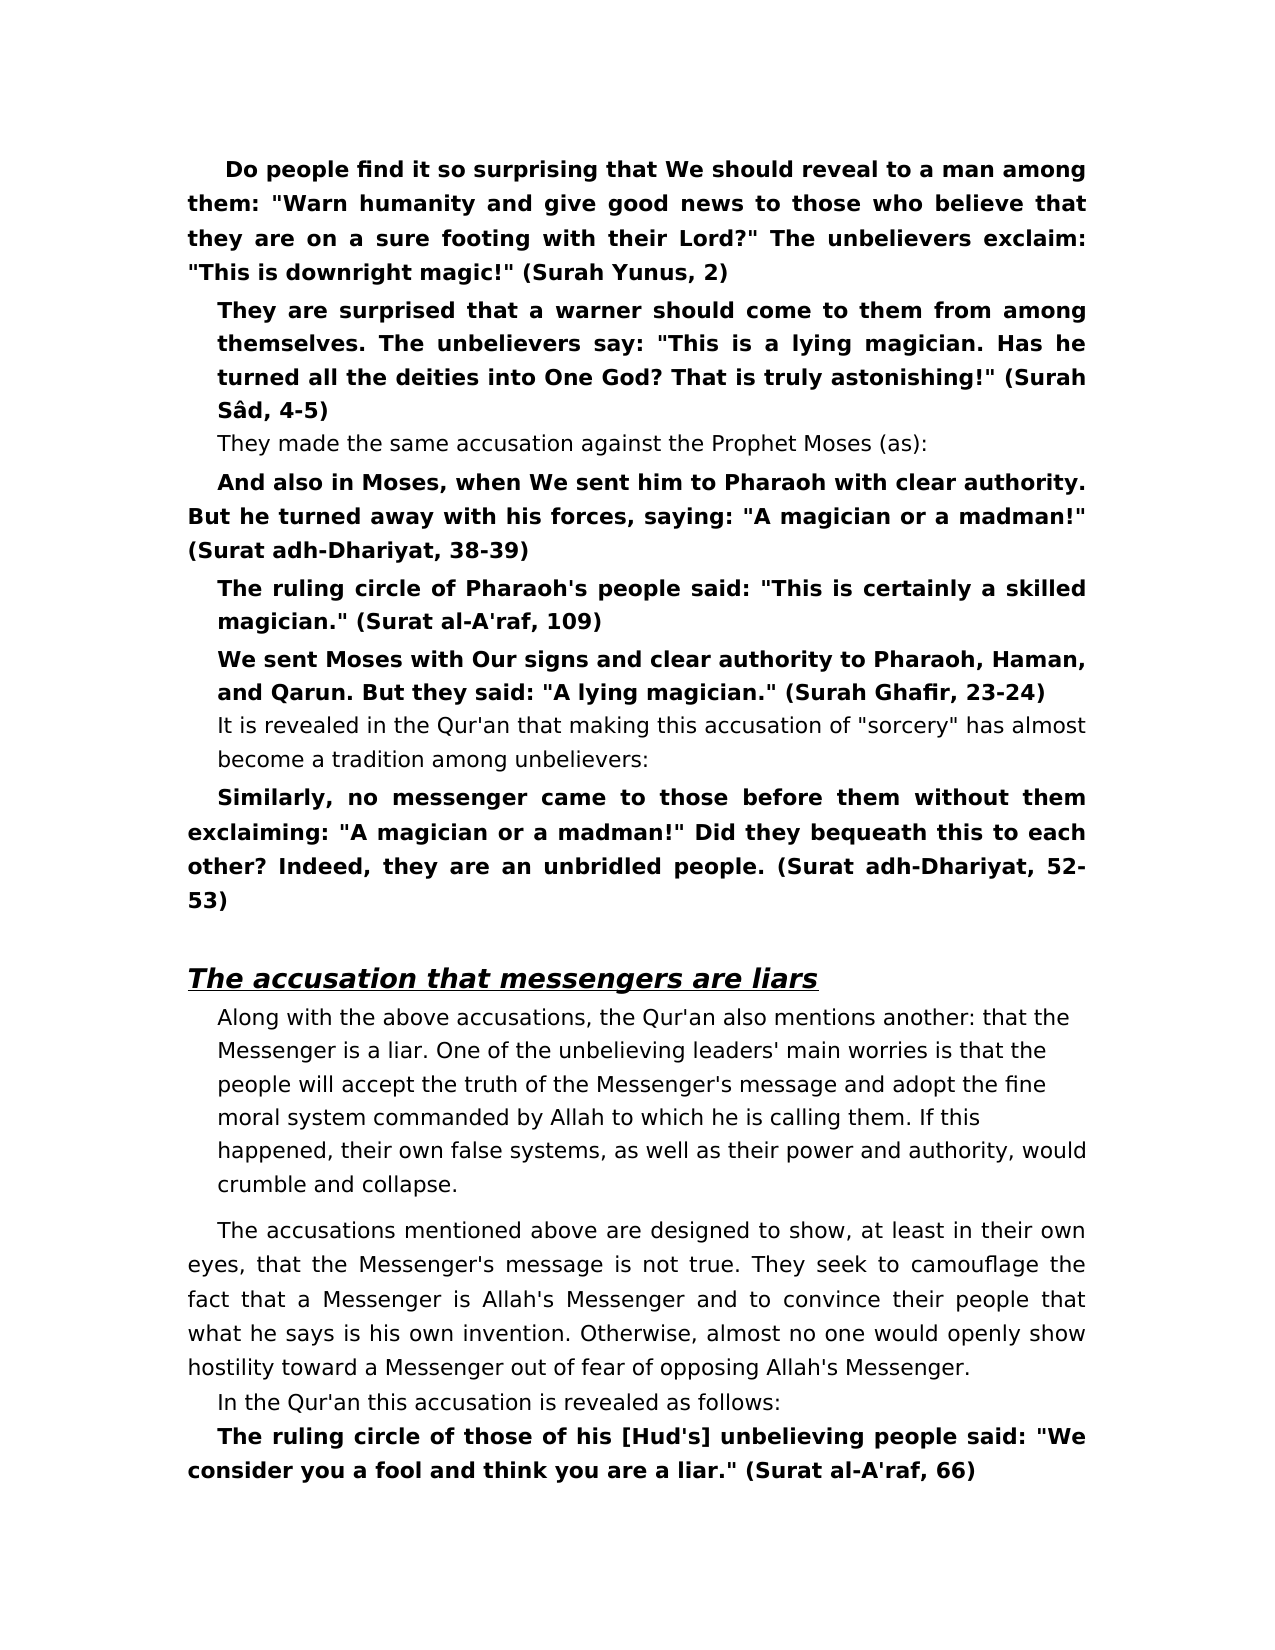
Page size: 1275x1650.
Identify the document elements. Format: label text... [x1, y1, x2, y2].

text And also in Moses, when We sent him to Pharaoh with clear authority. But he turned away with his forces, saying: "A magician or a madman!" (Surat adh-Dhariyat, 38-39) [187, 462, 1087, 566]
text They made the same accusation against the Prophet Moses (as): [217, 425, 1087, 458]
text In the Qur'an this accusation is revealed as follows: [187, 1383, 1087, 1417]
text Do people find it so surprising that We should reveal to a man among them: "Warn humanity and give good news to those who believe that they are on a sure footing with their Lord?" The unbelievers exclaim: "This is downright magic!" (Surah Yunus, 2) [187, 150, 1087, 287]
text The ruling circle of those of his [Hud's] unbelieving people said: "We consider you a fool and think you are a liar." (Surat al-A'raf, 66) [187, 1417, 1087, 1486]
text They are surprised that a warner should come to them from among themselves. The unbelievers say: "This is a lying magician. Has he turned all the deities into One God? That is truly astonishing!" (Surah Sâd, 4-5) [217, 292, 1087, 425]
text Similarly, no messenger came to those before them without them exclaiming: "A magician or a madman!" Did they bequeath this to each other? Indeed, they are an unbridled people. (Surat adh-Dhariyat, 52-53) [187, 778, 1087, 916]
text We sent Moses with Our signs and clear authority to Pharaoh, Haman, and Qarun. But they said: "A lying magician." (Surah Ghafir, 23-24) [217, 641, 1087, 707]
text The accusations mentioned above are designed to show, at least in their own eyes, that the Messenger's message is not true. They seek to camouflage the fact that a Messenger is Allah's Messenger and to convince their people that what he says is his own invention. Otherwise, almost no one would openly show hostility toward a Messenger out of fear of opposing Allah's Messenger. [187, 1211, 1087, 1383]
text The accusation that messengers are liars [187, 961, 1087, 995]
text It is revealed in the Qur'an that making this accusation of "sorcery" has almost become a tradition among unbelievers: [217, 707, 1087, 774]
text Along with the above accusations, the Qur'an also mentions another: that the Messenger is a liar. One of the unbelieving leaders' main worries is that the people will accept the truth of the Messenger's message and adopt the fine moral system commanded by Allah to which he is calling them. If this happened, their own false systems, as well as their power and authority, would crumble and collapse. [217, 999, 1087, 1199]
text The ruling circle of Pharaoh's people said: "This is certainly a skilled magician." (Surat al-A'raf, 109) [217, 570, 1087, 636]
